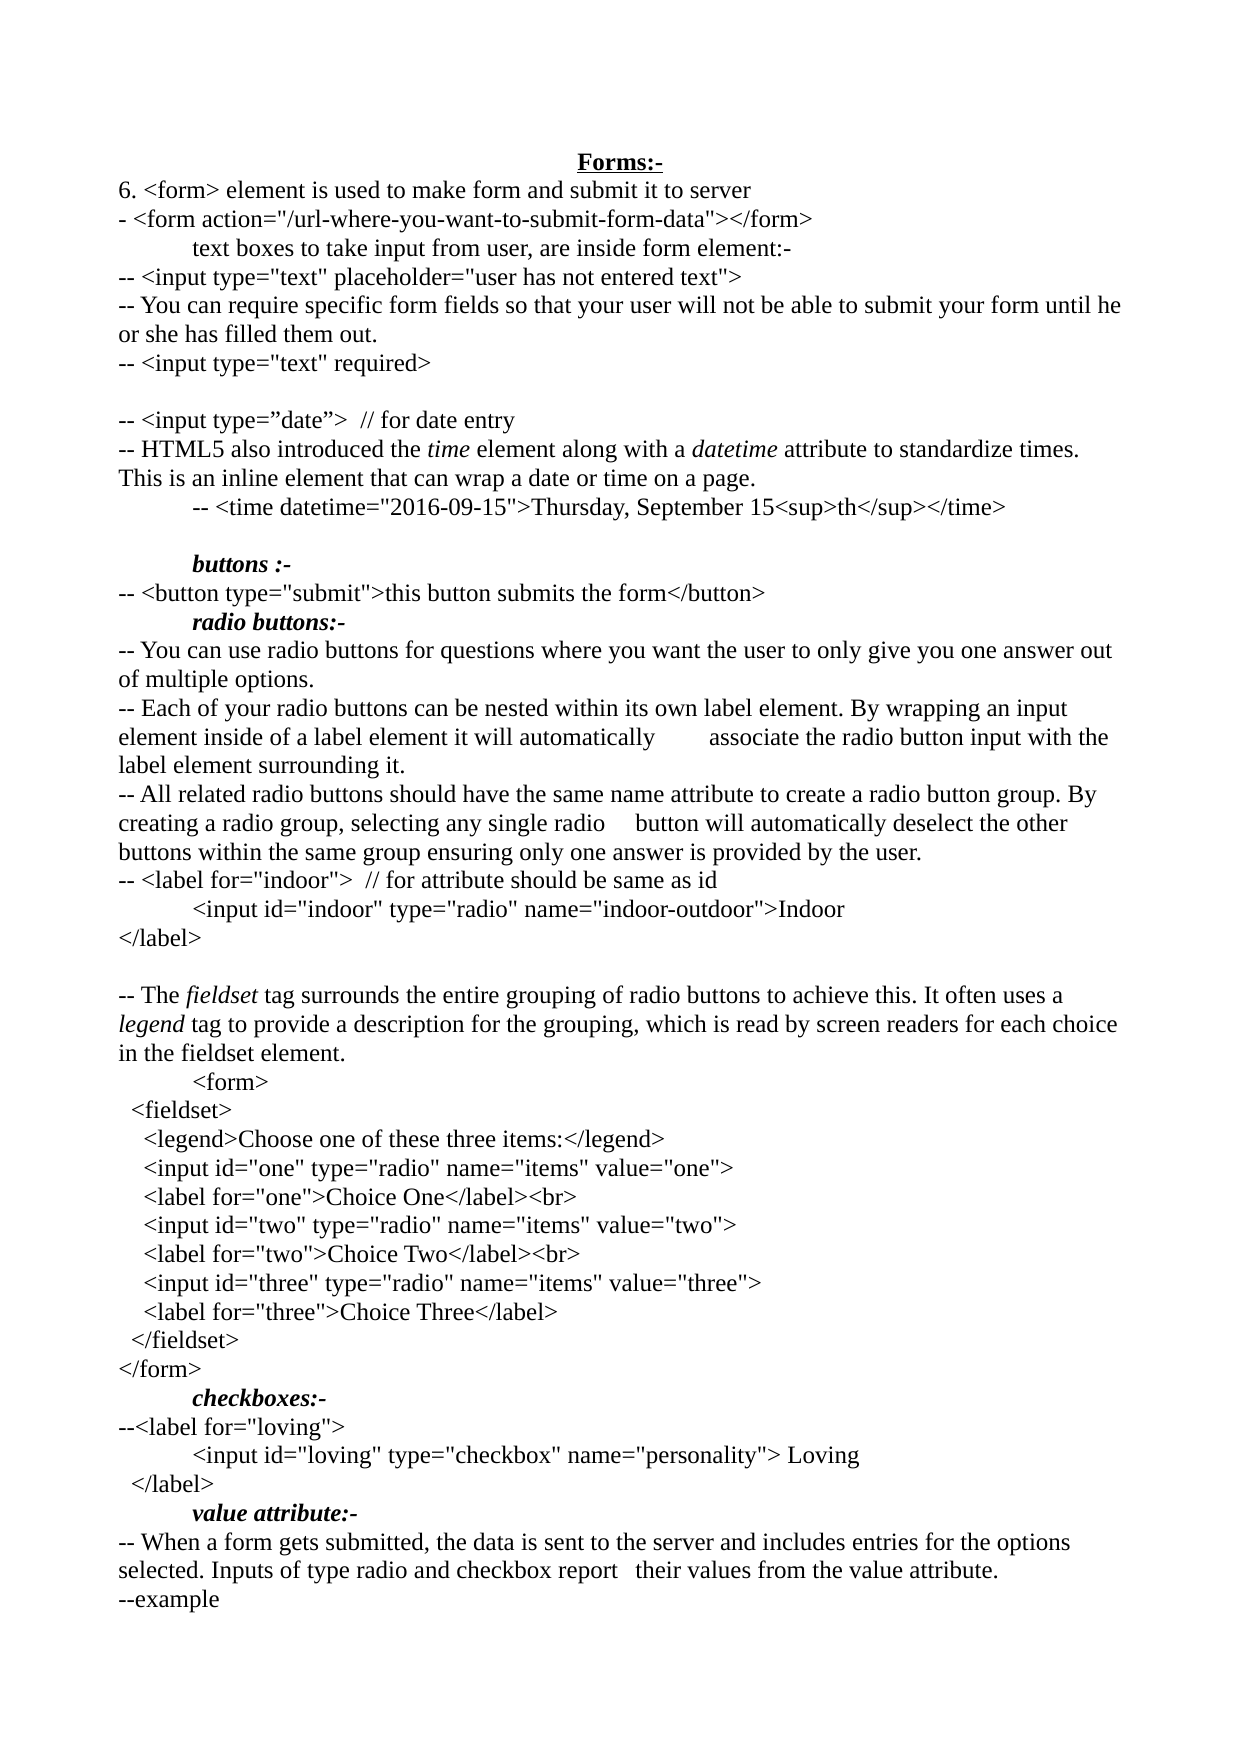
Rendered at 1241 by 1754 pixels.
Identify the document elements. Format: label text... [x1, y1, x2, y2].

text -- <button type="submit">this button submits the form</button> [118, 578, 1122, 607]
text checkboxes:- [118, 1383, 1122, 1412]
text <input id="three" type="radio" name="items" value="three"> [118, 1268, 1122, 1297]
text text boxes to take input from user, are inside form element:- [118, 233, 1122, 262]
text <input id="indoor" type="radio" name="indoor-outdoor">Indoor [118, 894, 1122, 923]
text Forms:- [118, 147, 1122, 176]
text -- HTML5 also introduced the time element along with a datetime attribute to standardize times. This is an inline element that can wrap a date or time on a page. [118, 434, 1122, 492]
text - <form action="/url-where-you-want-to-submit-form-data"></form> [118, 204, 1122, 233]
text -- <input type=”date”> // for date entry [118, 406, 1122, 434]
text -- <time datetime="2016-09-15">Thursday, September 15<sup>th</sup></time> [118, 492, 1122, 521]
text buttons :- [118, 549, 1122, 578]
text value attribute:- [118, 1498, 1122, 1527]
text -- You can require specific form fields so that your user will not be able to submit your form until he or she has filled them out. [118, 291, 1122, 348]
text <label for="two">Choice Two</label><br> [118, 1239, 1122, 1268]
text <input id="two" type="radio" name="items" value="two"> [118, 1211, 1122, 1239]
text <label for="three">Choice Three</label> [118, 1297, 1122, 1326]
text --example [118, 1584, 1122, 1613]
text <form> [118, 1067, 1122, 1096]
text -- All related radio buttons should have the same name attribute to create a radio button group. By creating a radio group, selecting any single radio button will automatically deselect the other buttons within the same group ensuring only one answer is provided by the user. [118, 779, 1122, 866]
text <input id="loving" type="checkbox" name="personality"> Loving [118, 1441, 1122, 1469]
text <label for="one">Choice One</label><br> [118, 1182, 1122, 1211]
text radio buttons:- [118, 607, 1122, 636]
text -- <input type="text" placeholder="user has not entered text"> [118, 262, 1122, 291]
text </form> [118, 1354, 1122, 1383]
text 6. <form> element is used to make form and submit it to server [118, 176, 1122, 204]
text -- When a form gets submitted, the data is sent to the server and includes entries for the options selected. Inputs of type radio and checkbox report their values from the value attribute. [118, 1527, 1122, 1584]
text -- <input type="text" required> [118, 348, 1122, 377]
text -- You can use radio buttons for questions where you want the user to only give you one answer out of multiple options. [118, 636, 1122, 693]
text -- The fieldset tag surrounds the entire grouping of radio buttons to achieve this. It often uses a legend tag to provide a description for the grouping, which is read by screen readers for each choice in the fieldset element. [118, 981, 1122, 1067]
text <input id="one" type="radio" name="items" value="one"> [118, 1153, 1122, 1182]
text </label> [118, 923, 1122, 952]
text </fieldset> [118, 1326, 1122, 1354]
text <fieldset> [118, 1096, 1122, 1124]
text <legend>Choose one of these three items:</legend> [118, 1124, 1122, 1153]
text --<label for="loving"> [118, 1412, 1122, 1441]
text -- <label for="indoor"> // for attribute should be same as id [118, 866, 1122, 894]
text </label> [118, 1469, 1122, 1498]
text -- Each of your radio buttons can be nested within its own label element. By wrapping an input element inside of a label element it will automatically associate the radio button input with the label element surrounding it. [118, 693, 1122, 779]
